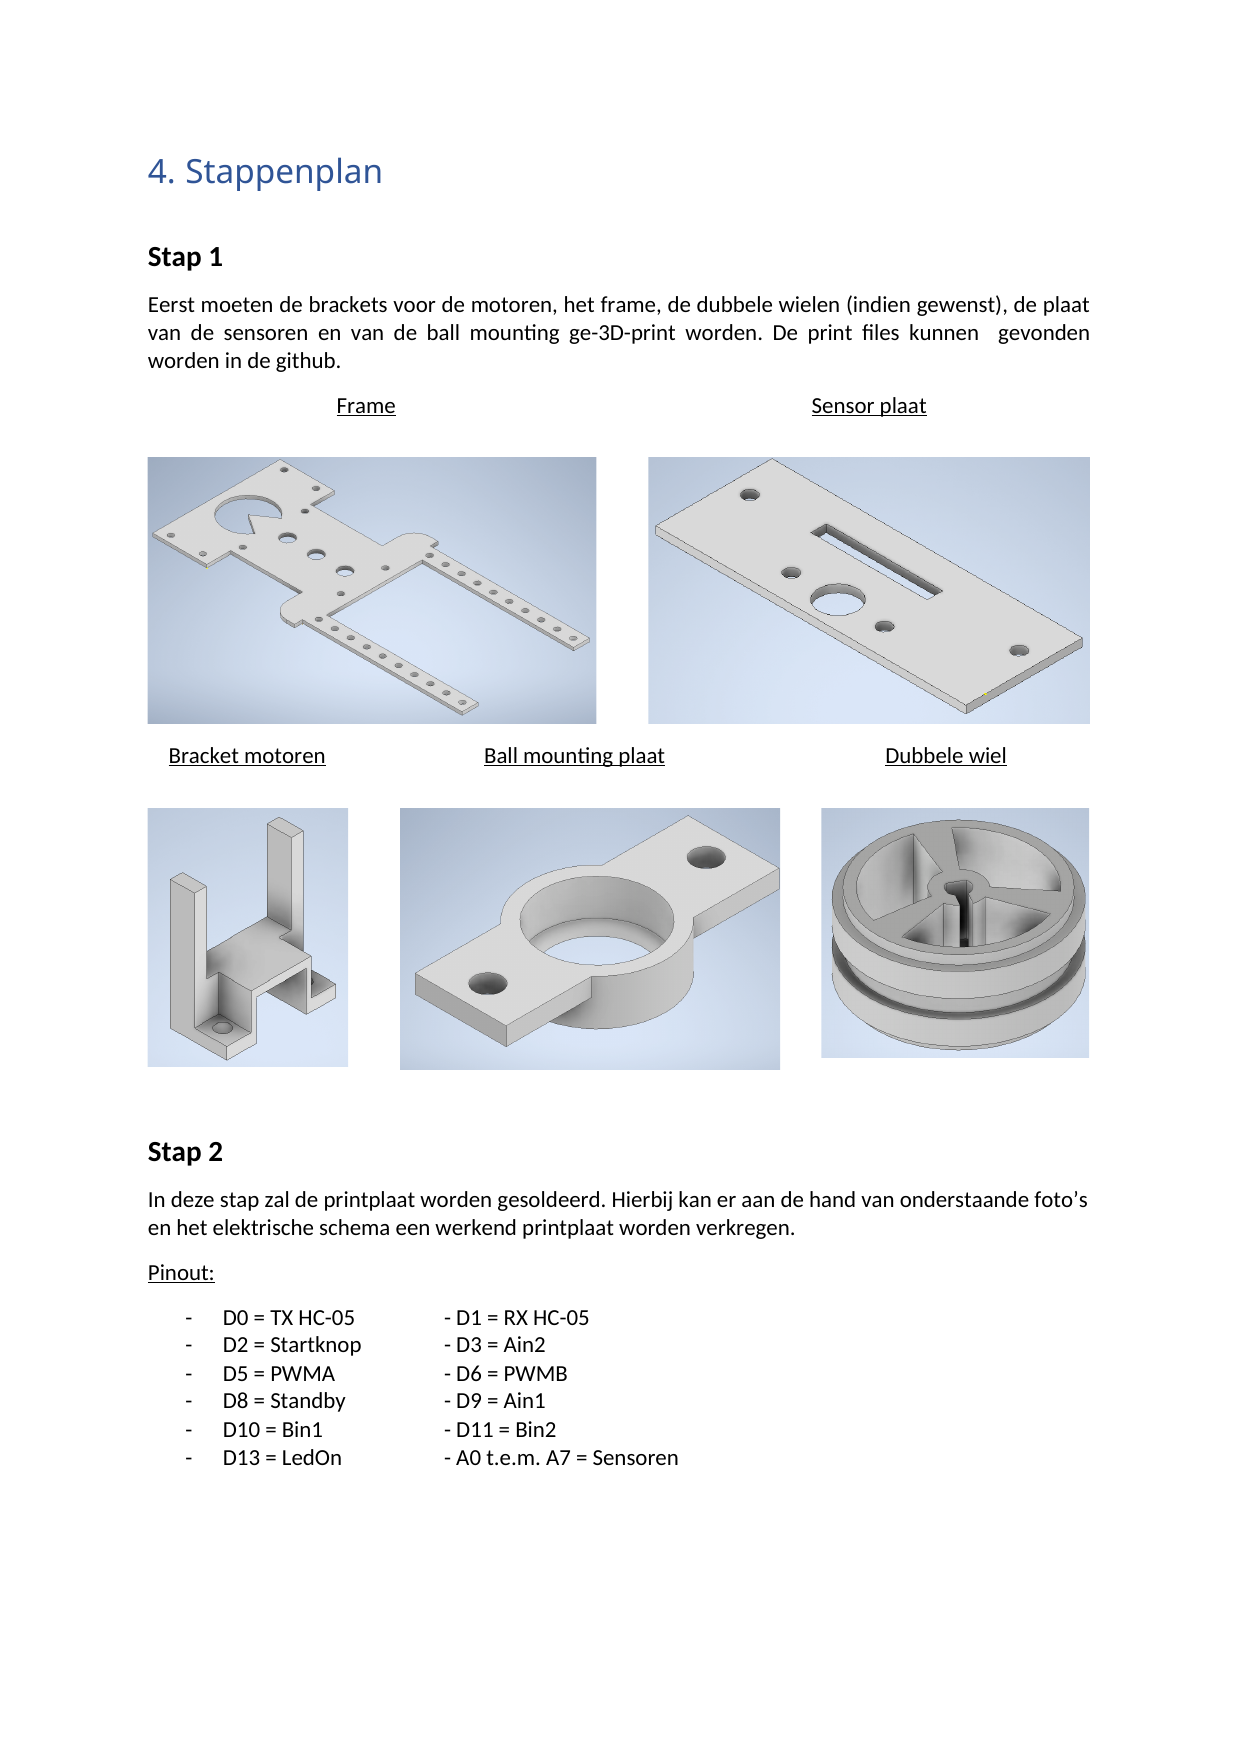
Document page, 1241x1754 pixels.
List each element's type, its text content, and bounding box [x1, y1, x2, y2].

list D0 = TX HC-05 - D1 = RX HC-05 [185, 1303, 1093, 1331]
text Stap 2 [148, 1133, 1093, 1168]
list D10 = Bin1 - D11 = Bin2 [185, 1415, 1093, 1443]
list Stappenplan [148, 148, 1093, 193]
text Frame Sensor plaat [148, 391, 1093, 419]
text In deze stap zal de printplaat worden gesoldeerd. Hierbij kan er aan de hand van onderstaande foto’s en het elektrische schema een werkend printplaat worden verkregen. [148, 1185, 1093, 1241]
list D2 = Startknop - D3 = Ain2 [185, 1331, 1093, 1359]
list D8 = Standby - D9 = Ain1 [185, 1387, 1093, 1415]
text Stap 1 [148, 238, 1093, 273]
list D5 = PWMA - D6 = PWMB [185, 1359, 1093, 1387]
text Pinout: [148, 1258, 1093, 1286]
text Bracket motoren Ball mounting plaat Dubbele wiel [148, 741, 1093, 769]
text Eerst moeten de brackets voor de motoren, het frame, de dubbele wielen (indien gewenst), de plaat van de sensoren en van de ball mounting ge-3D-print worden. De print files kunnen gevonden worden in de github. [148, 290, 1093, 374]
list D13 = LedOn - A0 t.e.m. A7 = Sensoren [185, 1443, 1093, 1471]
